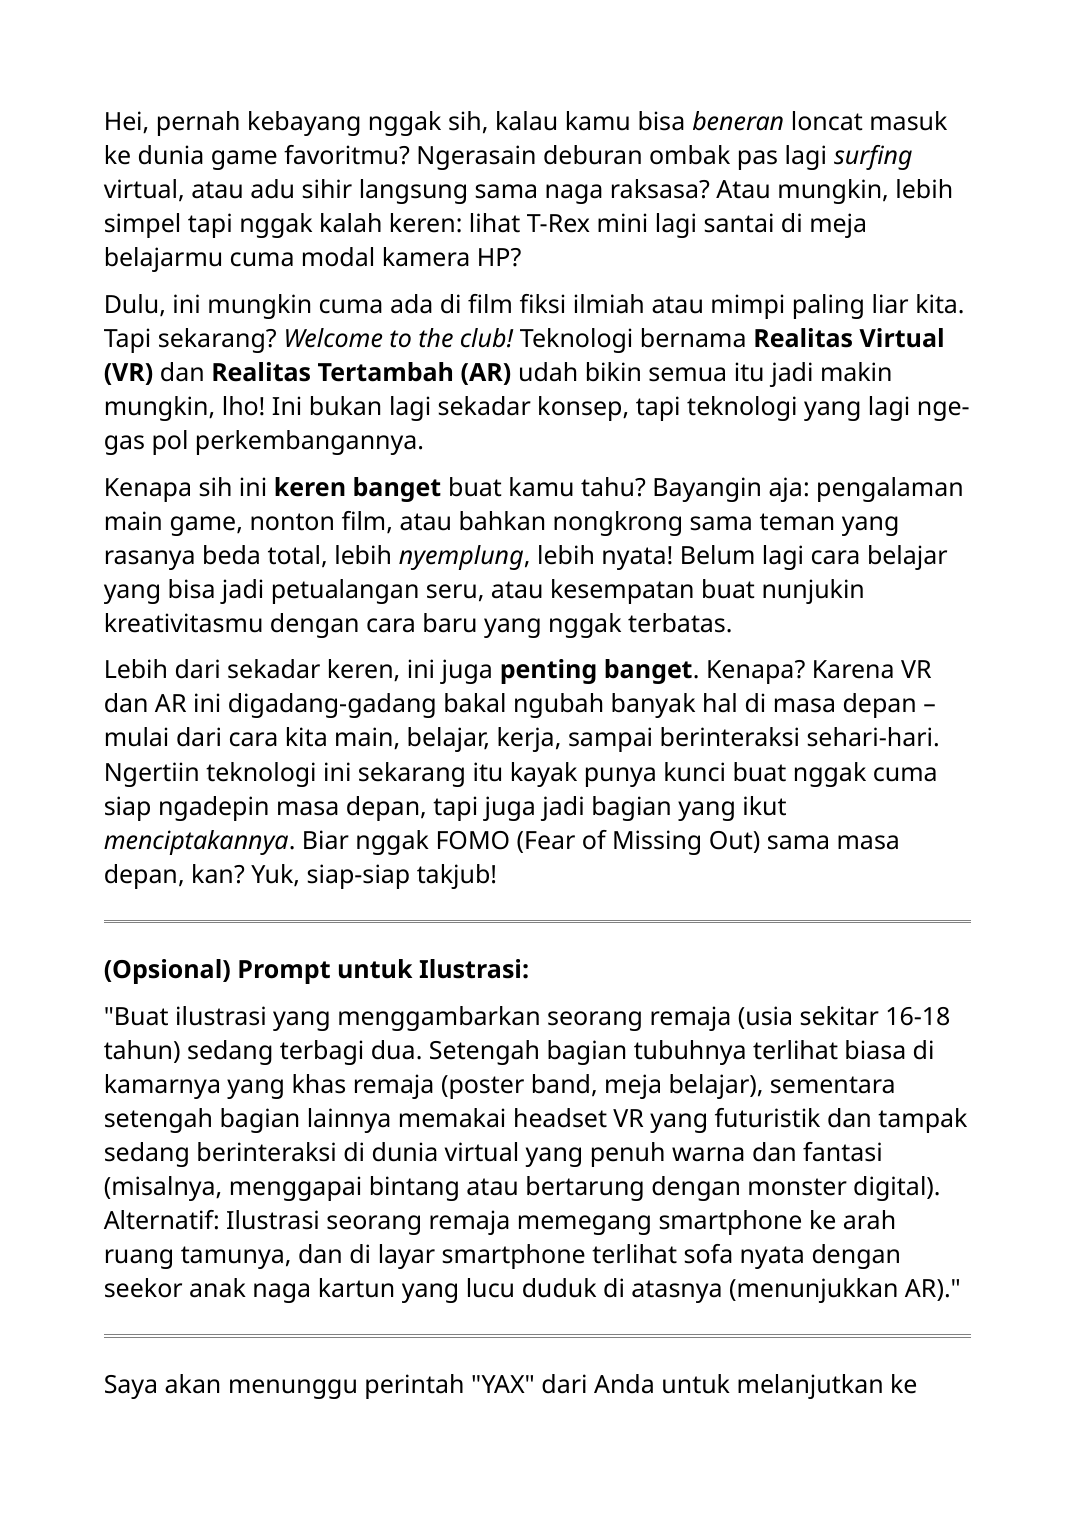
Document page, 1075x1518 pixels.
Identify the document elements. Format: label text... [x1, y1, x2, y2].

text Hei, pernah kebayang nggak sih, kalau kamu bisa beneran loncat masuk ke dunia game favoritmu? Ngerasain deburan ombak pas lagi surfing virtual, atau adu sihir langsung sama naga raksasa? Atau mungkin, lebih simpel tapi nggak kalah keren: lihat T-Rex mini lagi santai di meja belajarmu cuma modal kamera HP? [103, 103, 971, 274]
text "Buat ilustrasi yang menggambarkan seorang remaja (usia sekitar 16-18 tahun) sedang terbagi dua. Setengah bagian tubuhnya terlihat biasa di kamarnya yang khas remaja (poster band, meja belajar), sementara setengah bagian lainnya memakai headset VR yang futuristik dan tampak sedang berinteraksi di dunia virtual yang penuh warna dan fantasi (misalnya, menggapai bintang atau bertarung dengan monster digital). Alternatif: Ilustrasi seorang remaja memegang smartphone ke arah ruang tamunya, dan di layar smartphone terlihat sofa nyata dengan seekor anak naga kartun yang lucu duduk di atasnya (menunjukkan AR)." [103, 998, 971, 1305]
text Lebih dari sekadar keren, ini juga penting banget. Kenapa? Karena VR dan AR ini digadang-gadang bakal ngubah banyak hal di masa depan – mulai dari cara kita main, belajar, kerja, sampai berinteraksi sehari-hari. Ngertiin teknologi ini sekarang itu kayak punya kunci buat nggak cuma siap ngadepin masa depan, tapi juga jadi bagian yang ikut menciptakannya. Biar nggak FOMO (Fear of Missing Out) sama masa depan, kan? Yuk, siap-siap takjub! [103, 652, 971, 890]
text (Opsional) Prompt untuk Ilustrasi: [103, 952, 971, 986]
text Saya akan menunggu perintah "YAX" dari Anda untuk melanjutkan ke [103, 1366, 971, 1400]
text Kenapa sih ini keren banget buat kamu tahu? Bayangin aja: pengalaman main game, nonton film, atau bahkan nongkrong sama teman yang rasanya beda total, lebih nyemplung, lebih nyata! Belum lagi cara belajar yang bisa jadi petualangan seru, atau kesempatan buat nunjukin kreativitasmu dengan cara baru yang nggak terbatas. [103, 469, 971, 639]
text Dulu, ini mungkin cuma ada di film fiksi ilmiah atau mimpi paling liar kita. Tapi sekarang? Welcome to the club! Teknologi bernama Realitas Virtual (VR) dan Realitas Tertambah (AR) udah bikin semua itu jadi makin mungkin, lho! Ini bukan lagi sekadar konsep, tapi teknologi yang lagi nge-gas pol perkembangannya. [103, 286, 971, 457]
